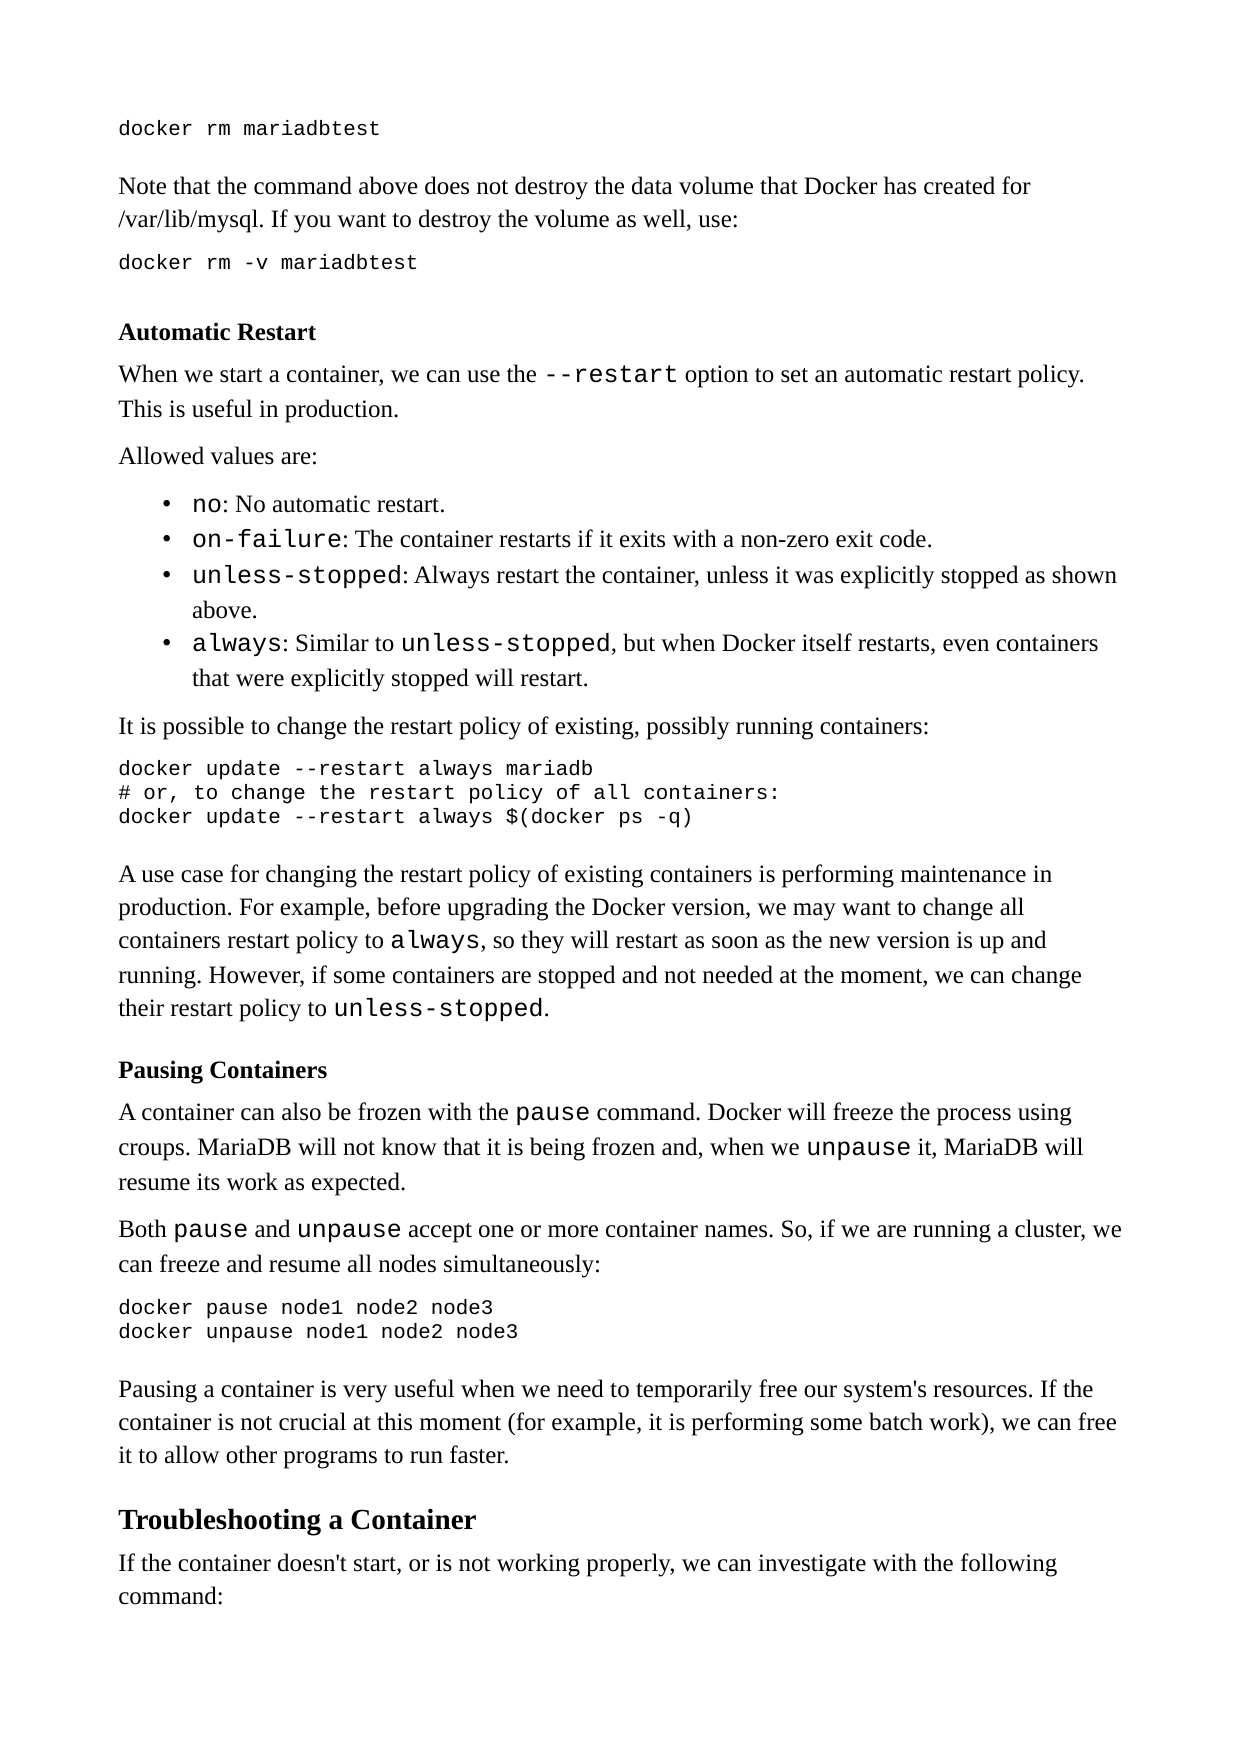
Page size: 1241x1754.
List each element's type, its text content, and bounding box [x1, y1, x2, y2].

subtitle Automatic Restart [118, 317, 1122, 346]
text A use case for changing the restart policy of existing containers is performing maintenance in production. For example, before upgrading the Docker version, we may want to change all containers restart policy to always, so they will restart as soon as the new version is up and running. However, if some containers are stopped and not needed at the moment, we can change their restart policy to unless-stopped. [118, 859, 1122, 1024]
text If the container doesn't start, or is not working properly, we can investigate with the following command: [118, 1548, 1122, 1610]
text docker rm mariadbtest [118, 118, 1122, 142]
text docker unpause node1 node2 node3 [118, 1321, 1122, 1344]
list unless-stopped: Always restart the container, unless it was explicitly stopped as shown above. [162, 560, 1122, 624]
text Pausing a container is very useful when we need to temporarily free our system's resources. If the container is not crucial at this moment (for example, it is performing some batch work), we can free it to allow other programs to run faster. [118, 1374, 1122, 1469]
subtitle Troubleshooting a Container [118, 1502, 1122, 1536]
text Note that the command above does not destroy the data volume that Docker has created for /var/lib/mysql. If you want to destroy the volume as well, use: [118, 171, 1122, 233]
list always: Similar to unless-stopped, but when Docker itself restarts, even containers that were explicitly stopped will restart. [162, 628, 1122, 692]
text Allowed values are: [118, 441, 1122, 470]
list no: No automatic restart. [162, 489, 1122, 520]
text It is possible to change the restart policy of existing, possibly running containers: [118, 711, 1122, 739]
text docker update --restart always $(docker ps -q) [118, 806, 1122, 829]
list on-failure: The container restarts if it exits with a non-zero exit code. [162, 524, 1122, 555]
text docker pause node1 node2 node3 [118, 1297, 1122, 1321]
text docker rm -v mariadbtest [118, 252, 1122, 276]
text Both pause and unpause accept one or more container names. So, if we are running a cluster, we can freeze and resume all nodes simultaneously: [118, 1214, 1122, 1278]
subtitle Pausing Containers [118, 1055, 1122, 1084]
text A container can also be frozen with the pause command. Docker will freeze the process using croups. MariaDB will not know that it is being frozen and, when we unpause it, MariaDB will resume its work as expected. [118, 1097, 1122, 1196]
text When we start a container, we can use the --restart option to set an automatic restart policy. This is useful in production. [118, 359, 1122, 423]
text # or, to change the restart policy of all containers: [118, 782, 1122, 806]
text docker update --restart always mariadb [118, 758, 1122, 782]
